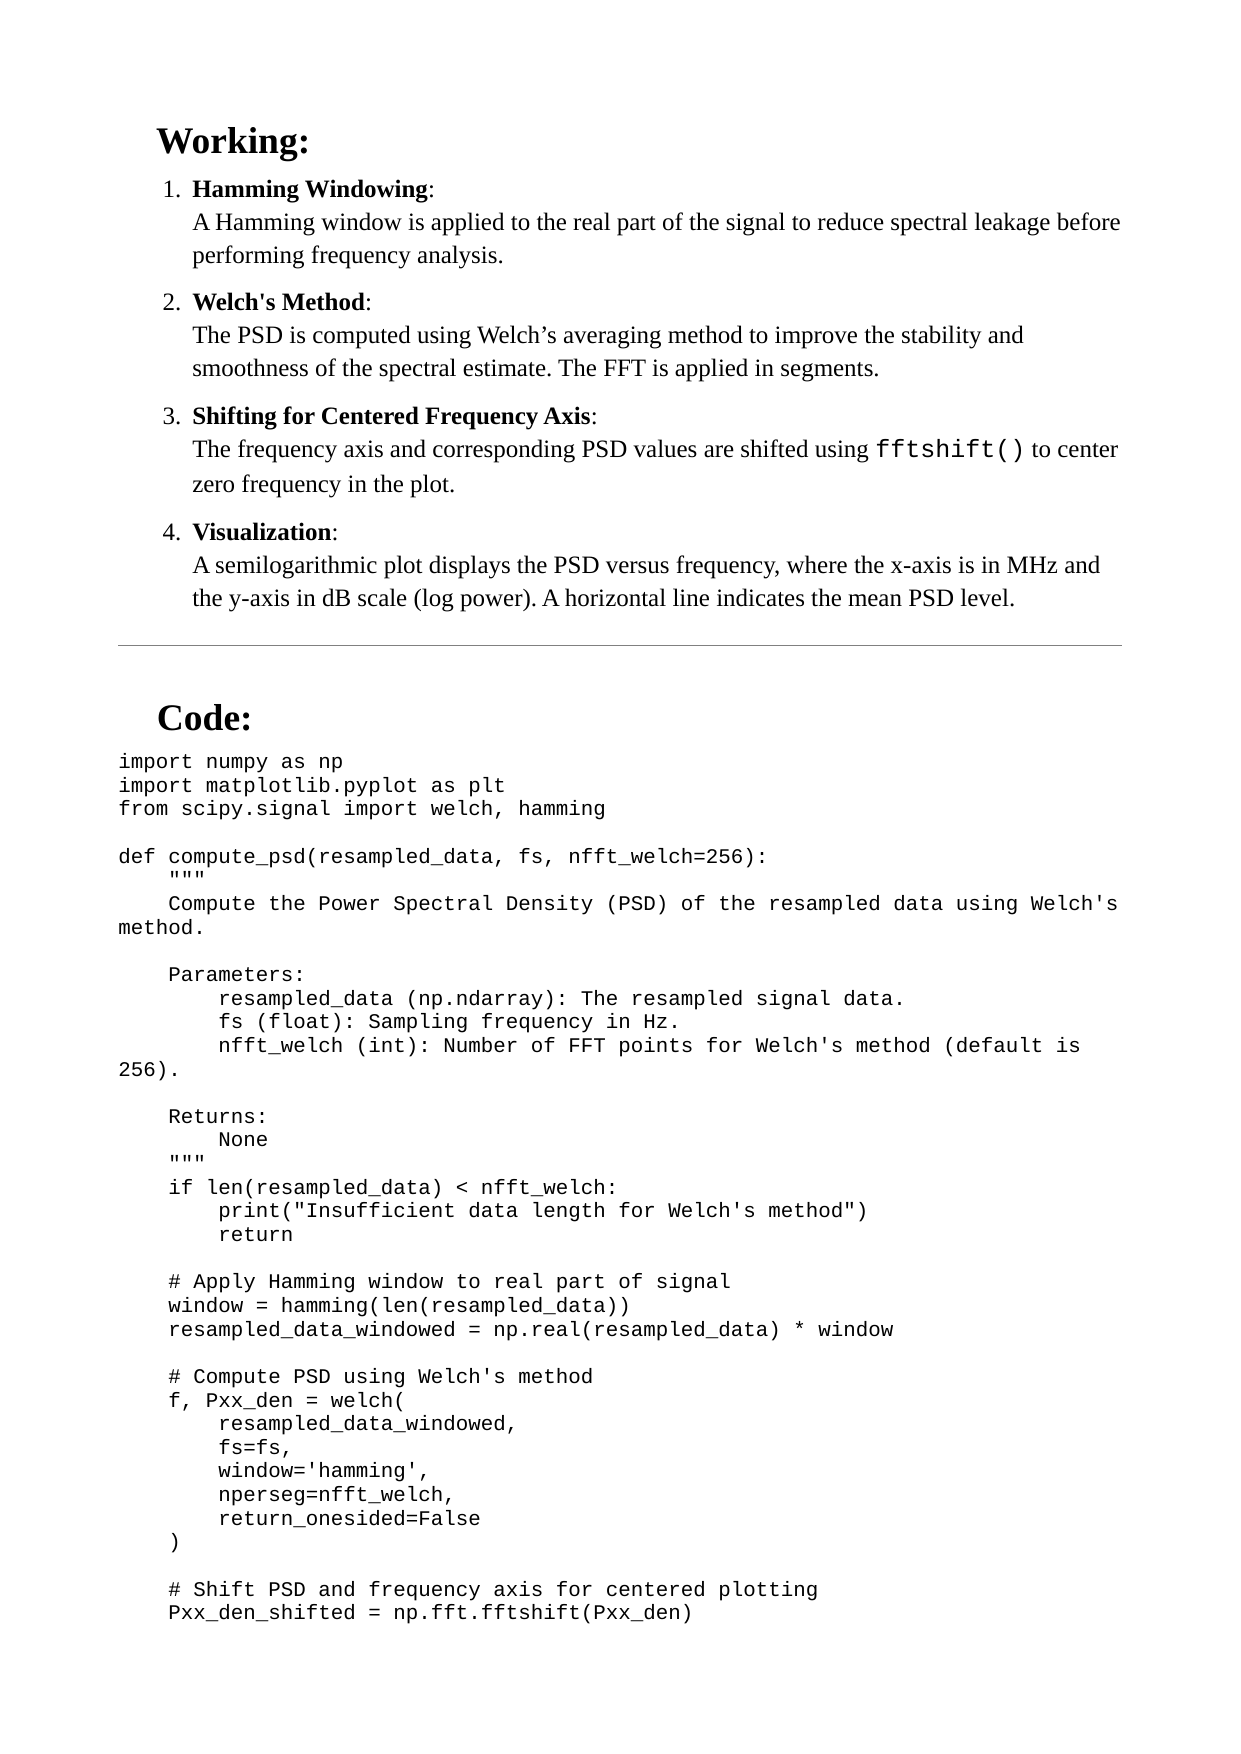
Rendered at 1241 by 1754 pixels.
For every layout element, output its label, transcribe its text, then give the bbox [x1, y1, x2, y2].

text def compute_psd(resampled_data, fs, nfft_welch=256): [118, 846, 1122, 869]
list Welch's Method: The PSD is computed using Welch’s averaging method to improve the stability and smoothness of the spectral estimate. The FFT is applied in segments. [162, 287, 1122, 382]
text ) [118, 1531, 1122, 1555]
text print("Insufficient data length for Welch's method") [118, 1200, 1122, 1224]
text if len(resampled_data) < nfft_welch: [118, 1177, 1122, 1200]
text nperseg=nfft_welch, [118, 1484, 1122, 1508]
list Shifting for Centered Frequency Axis: The frequency axis and corresponding PSD values are shifted using fftshift() to center zero frequency in the plot. [162, 401, 1122, 498]
text import numpy as np [118, 751, 1122, 775]
text Compute the Power Spectral Density (PSD) of the resampled data using Welch's method. [118, 893, 1122, 940]
text # Shift PSD and frequency axis for centered plotting [118, 1579, 1122, 1602]
text resampled_data (np.ndarray): The resampled signal data. [118, 988, 1122, 1011]
text """ [118, 869, 1122, 893]
text window = hamming(len(resampled_data)) [118, 1295, 1122, 1319]
list Visualization: A semilogarithmic plot displays the PSD versus frequency, where the x-axis is in MHz and the y-axis in dB scale (log power). A horizontal line indicates the mean PSD level. [162, 517, 1122, 612]
subtitle 🧠 Code: [118, 696, 1122, 739]
list Hamming Windowing: A Hamming window is applied to the real part of the signal to reduce spectral leakage before performing frequency analysis. [162, 174, 1122, 268]
text None [118, 1129, 1122, 1153]
text fs (float): Sampling frequency in Hz. [118, 1011, 1122, 1035]
text fs=fs, [118, 1437, 1122, 1461]
text nfft_welch (int): Number of FFT points for Welch's method (default is 256). [118, 1035, 1122, 1082]
text Returns: [118, 1106, 1122, 1129]
text import matplotlib.pyplot as plt [118, 775, 1122, 798]
text # Compute PSD using Welch's method [118, 1366, 1122, 1389]
text # Apply Hamming window to real part of signal [118, 1271, 1122, 1295]
text Pxx_den_shifted = np.fft.fftshift(Pxx_den) [118, 1602, 1122, 1626]
text return [118, 1224, 1122, 1248]
subtitle 🔧 Working: [118, 118, 1122, 161]
text """ [118, 1153, 1122, 1177]
text return_onesided=False [118, 1508, 1122, 1531]
text resampled_data_windowed = np.real(resampled_data) * window [118, 1319, 1122, 1342]
text window='hamming', [118, 1461, 1122, 1484]
text f, Pxx_den = welch( [118, 1389, 1122, 1413]
text Parameters: [118, 964, 1122, 988]
text from scipy.signal import welch, hamming [118, 798, 1122, 822]
text resampled_data_windowed, [118, 1413, 1122, 1437]
